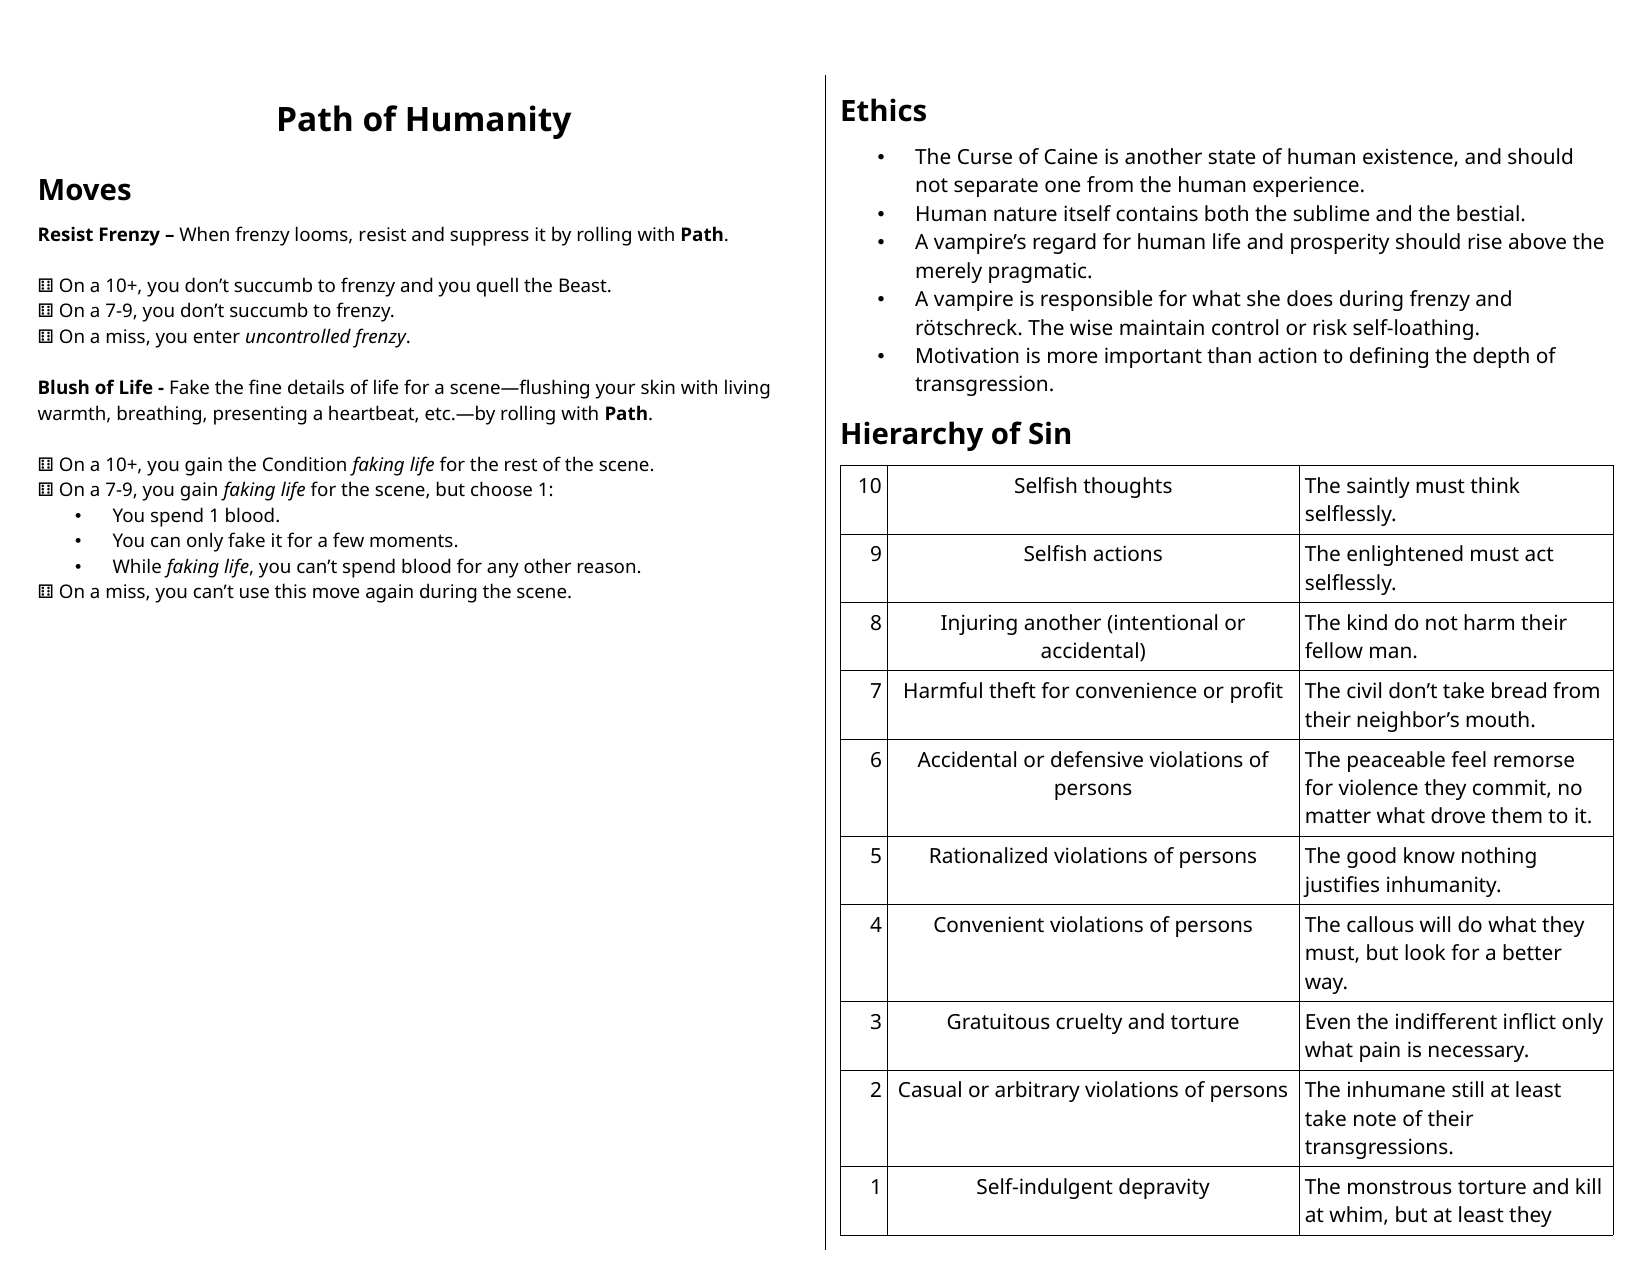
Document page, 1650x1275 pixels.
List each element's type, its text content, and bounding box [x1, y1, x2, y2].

table_cell Harmful theft for convenience or profit [888, 671, 1299, 739]
table_cell The enlightened must act selflessly. [1300, 535, 1613, 602]
table_cell Selfish actions [888, 535, 1299, 602]
table_cell The peaceable feel remorse for violence they commit, no matter what drove them to it. [1300, 740, 1613, 836]
text Resist Frenzy – When frenzy looms, resist and suppress it by rolling with Path. [37, 221, 810, 247]
list You can only fake it for a few moments. [75, 527, 810, 553]
subtitle Path of Humanity [37, 96, 810, 142]
table_cell Even the indifferent inflict only what pain is necessary. [1300, 1002, 1613, 1069]
list Human nature itself contains both the sublime and the bestial. [877, 199, 1612, 227]
text ⚅ On a 7-9, you don’t succumb to frenzy. [37, 298, 810, 323]
table_header 10 [841, 466, 887, 533]
table_cell 4 [841, 905, 887, 1001]
table_cell The monstrous torture and kill at whim, but at least they [1300, 1167, 1613, 1235]
table_cell Gratuitous cruelty and torture [888, 1002, 1299, 1069]
text ⚅ On a miss, you enter uncontrolled frenzy. [37, 323, 810, 349]
table_cell 8 [841, 603, 887, 670]
list A vampire’s regard for human life and prosperity should rise above the merely pragmatic. [877, 227, 1612, 284]
table_cell Casual or arbitrary violations of persons [888, 1071, 1299, 1166]
list The Curse of Caine is another state of human existence, and should not separate one from the human experience. [877, 142, 1612, 199]
text Blush of Life - Fake the fine details of life for a scene—flushing your skin with living warmth, breathing, presenting a heartbeat, etc.—by rolling with Path. [37, 374, 810, 425]
text ⚅ On a 10+, you gain the Condition faking life for the rest of the scene. [37, 451, 810, 476]
table_cell Self-indulgent depravity [888, 1167, 1299, 1235]
table_cell 1 [841, 1167, 887, 1235]
table_cell Injuring another (intentional or accidental) [888, 603, 1299, 670]
table_cell Accidental or defensive violations of persons [888, 740, 1299, 836]
list You spend 1 blood. [75, 502, 810, 527]
table_cell The inhumane still at least take note of their transgressions. [1300, 1071, 1613, 1166]
table_cell 6 [841, 740, 887, 836]
table_header Selfish thoughts [888, 466, 1299, 533]
table_cell Rationalized violations of persons [888, 837, 1299, 904]
subtitle Moves [37, 169, 810, 209]
table_cell The civil don’t take bread from their neighbor’s mouth. [1300, 671, 1613, 739]
table_cell The good know nothing justifies inhumanity. [1300, 837, 1613, 904]
table_cell 3 [841, 1002, 887, 1069]
table_cell 2 [841, 1071, 887, 1166]
list While faking life, you can’t spend blood for any other reason. [75, 553, 810, 578]
list A vampire is responsible for what she does during frenzy and rötschreck. The wise maintain control or risk self-loathing. [877, 284, 1612, 341]
table_cell The kind do not harm their fellow man. [1300, 603, 1613, 670]
list Motivation is more important than action to defining the depth of transgression. [877, 341, 1612, 398]
text ⚅ On a miss, you can’t use this move again during the scene. [37, 578, 810, 604]
text ⚅ On a 7-9, you gain faking life for the scene, but choose 1: [37, 476, 810, 502]
table_cell 9 [841, 535, 887, 602]
subtitle Ethics [840, 89, 1612, 129]
table_cell 7 [841, 671, 887, 739]
table_cell Convenient violations of persons [888, 905, 1299, 1001]
table_header The saintly must think selflessly. [1300, 466, 1613, 533]
subtitle Hierarchy of Sin [840, 413, 1612, 453]
table_cell 5 [841, 837, 887, 904]
text ⚅ On a 10+, you don’t succumb to frenzy and you quell the Beast. [37, 272, 810, 298]
table_cell The callous will do what they must, but look for a better way. [1300, 905, 1613, 1001]
